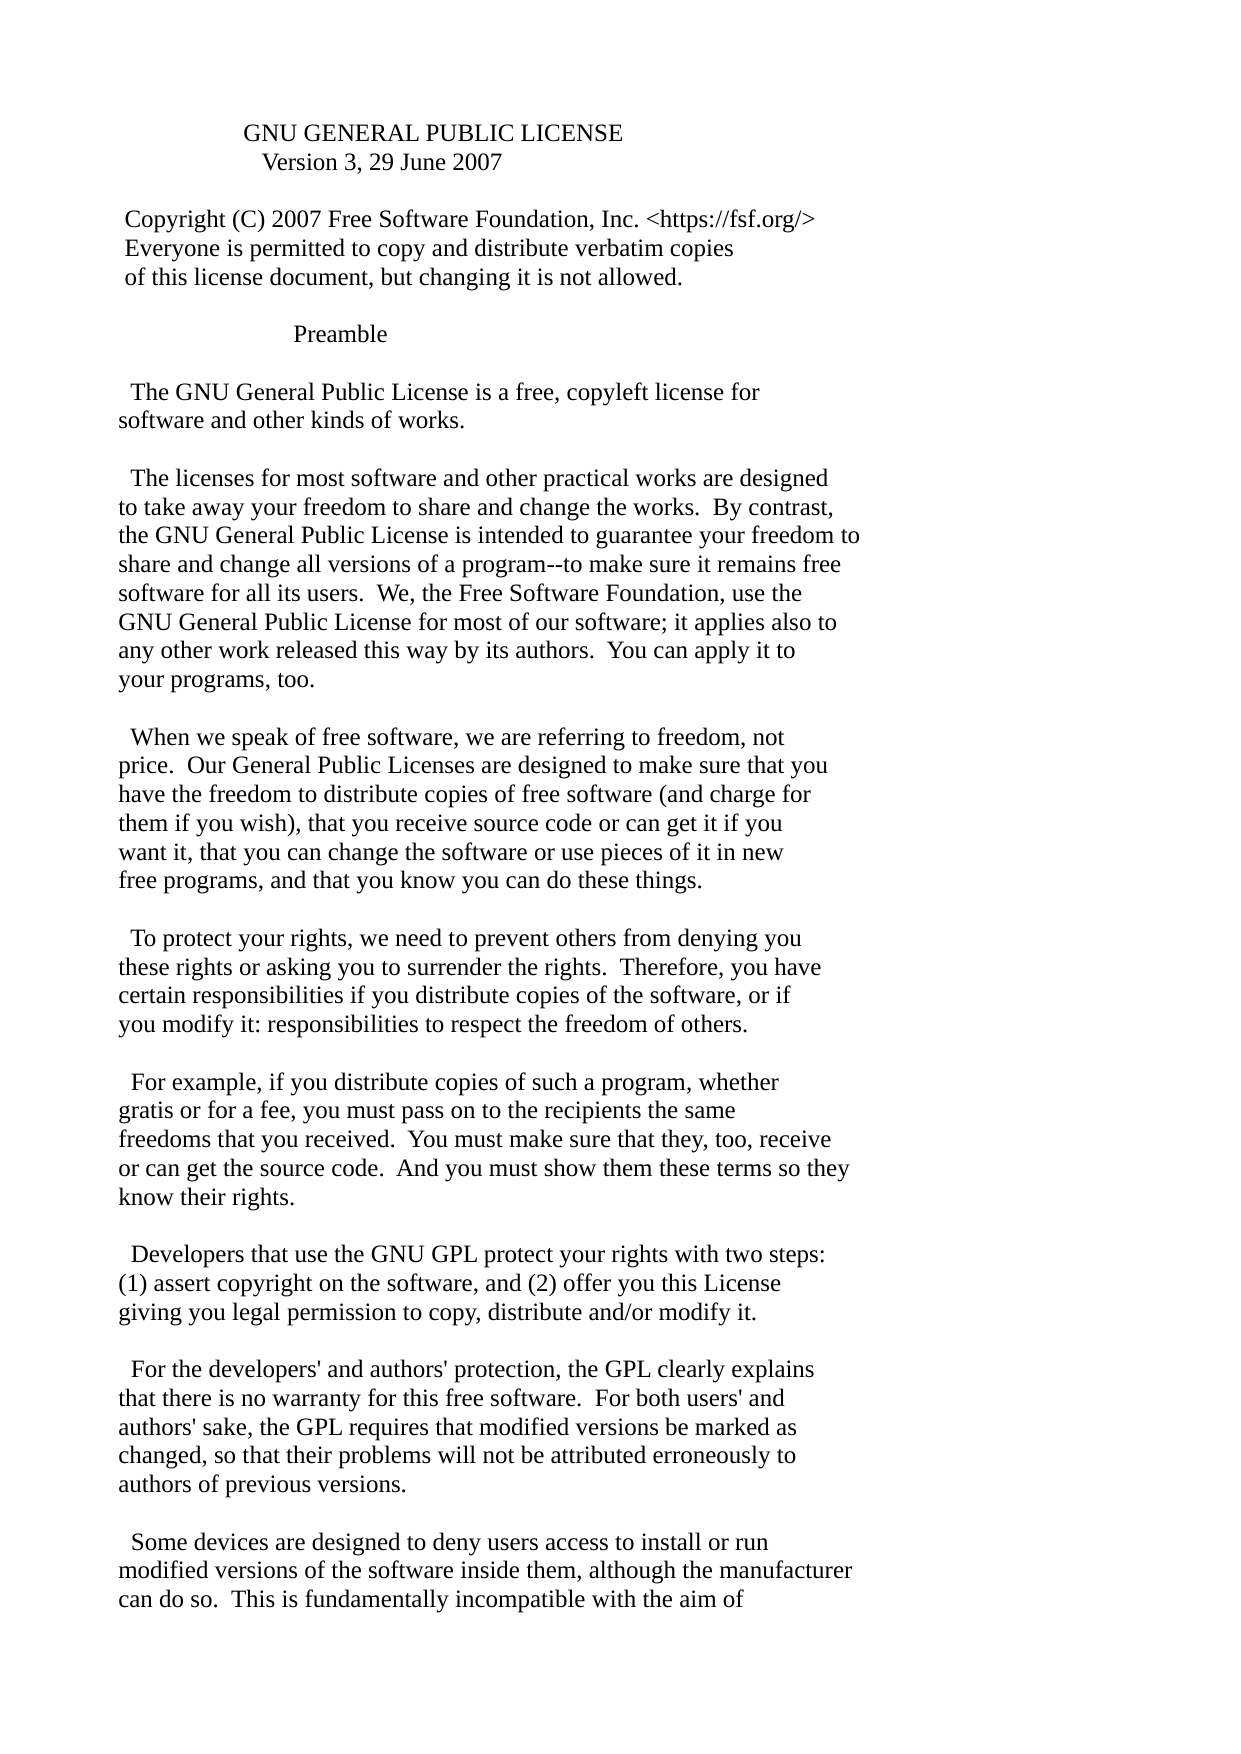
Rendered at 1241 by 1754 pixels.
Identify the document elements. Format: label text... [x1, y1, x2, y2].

text Copyright (C) 2007 Free Software Foundation, Inc. <https://fsf.org/> [118, 204, 1122, 233]
text For example, if you distribute copies of such a program, whether [118, 1067, 1122, 1096]
text software for all its users. We, the Free Software Foundation, use the [118, 578, 1122, 607]
text gratis or for a fee, you must pass on to the recipients the same [118, 1096, 1122, 1124]
text of this license document, but changing it is not allowed. [118, 262, 1122, 291]
text authors of previous versions. [118, 1469, 1122, 1498]
text software and other kinds of works. [118, 406, 1122, 434]
text To protect your rights, we need to prevent others from denying you [118, 923, 1122, 952]
text GNU GENERAL PUBLIC LICENSE [118, 118, 1122, 147]
text these rights or asking you to surrender the rights. Therefore, you have [118, 952, 1122, 981]
text The GNU General Public License is a free, copyleft license for [118, 377, 1122, 406]
text authors' sake, the GPL requires that modified versions be marked as [118, 1412, 1122, 1441]
text you modify it: responsibilities to respect the freedom of others. [118, 1009, 1122, 1038]
text to take away your freedom to share and change the works. By contrast, [118, 492, 1122, 521]
text Preamble [118, 319, 1122, 348]
text your programs, too. [118, 664, 1122, 693]
text price. Our General Public Licenses are designed to make sure that you [118, 751, 1122, 779]
text Developers that use the GNU GPL protect your rights with two steps: [118, 1239, 1122, 1268]
text Some devices are designed to deny users access to install or run [118, 1527, 1122, 1556]
text any other work released this way by its authors. You can apply it to [118, 636, 1122, 664]
text or can get the source code. And you must show them these terms so they [118, 1153, 1122, 1182]
text (1) assert copyright on the software, and (2) offer you this License [118, 1268, 1122, 1297]
text certain responsibilities if you distribute copies of the software, or if [118, 981, 1122, 1009]
text changed, so that their problems will not be attributed erroneously to [118, 1441, 1122, 1469]
text The licenses for most software and other practical works are designed [118, 463, 1122, 492]
text Version 3, 29 June 2007 [118, 147, 1122, 176]
text the GNU General Public License is intended to guarantee your freedom to [118, 521, 1122, 549]
text When we speak of free software, we are referring to freedom, not [118, 722, 1122, 751]
text freedoms that you received. You must make sure that they, too, receive [118, 1124, 1122, 1153]
text GNU General Public License for most of our software; it applies also to [118, 607, 1122, 636]
text them if you wish), that you receive source code or can get it if you [118, 808, 1122, 837]
text want it, that you can change the software or use pieces of it in new [118, 837, 1122, 866]
text that there is no warranty for this free software. For both users' and [118, 1383, 1122, 1412]
text share and change all versions of a program--to make sure it remains free [118, 549, 1122, 578]
text know their rights. [118, 1182, 1122, 1211]
text giving you legal permission to copy, distribute and/or modify it. [118, 1297, 1122, 1326]
text free programs, and that you know you can do these things. [118, 866, 1122, 894]
text can do so. This is fundamentally incompatible with the aim of [118, 1584, 1122, 1613]
text have the freedom to distribute copies of free software (and charge for [118, 779, 1122, 808]
text For the developers' and authors' protection, the GPL clearly explains [118, 1354, 1122, 1383]
text modified versions of the software inside them, although the manufacturer [118, 1556, 1122, 1584]
text Everyone is permitted to copy and distribute verbatim copies [118, 233, 1122, 262]
